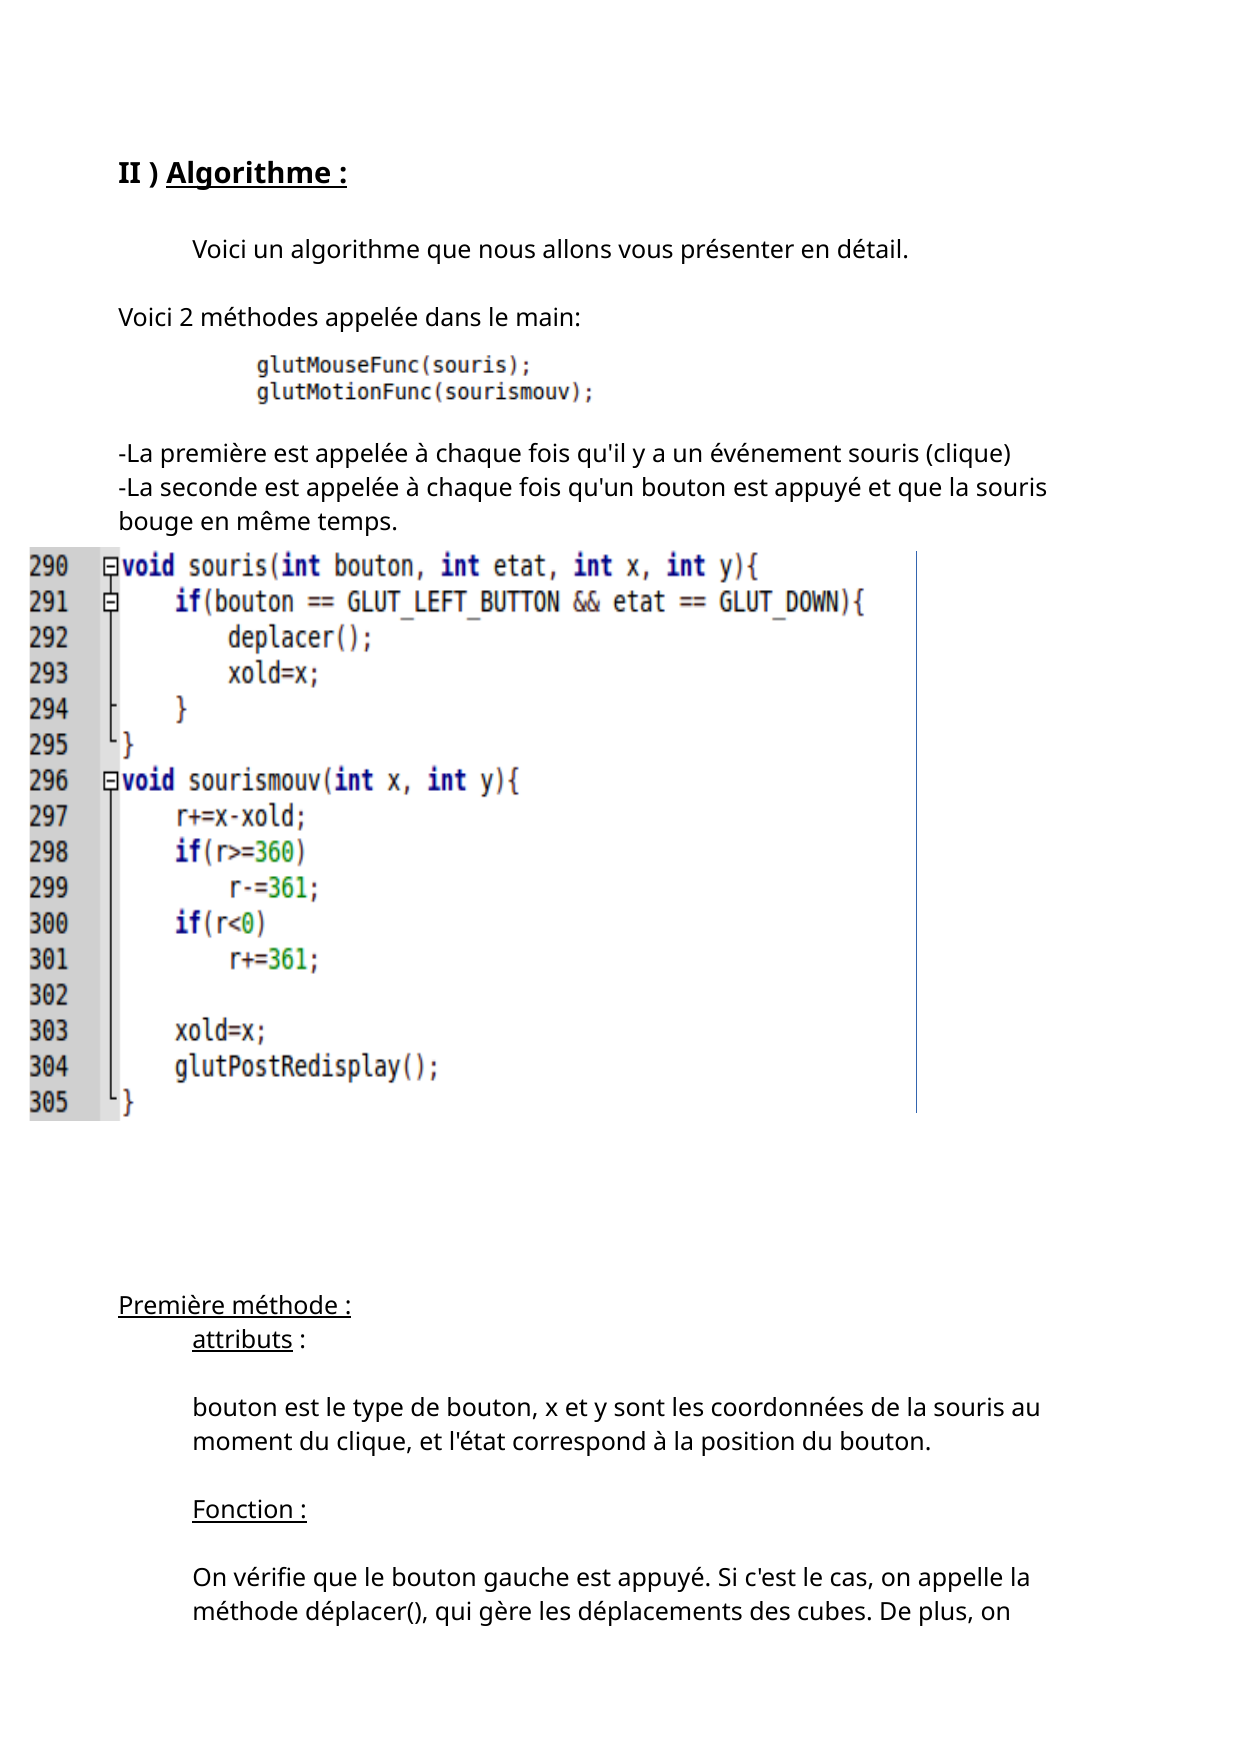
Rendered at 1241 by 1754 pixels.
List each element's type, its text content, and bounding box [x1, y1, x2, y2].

picture [235, 354, 599, 409]
text attributs : [118, 1322, 1122, 1356]
text bouton est le type de bouton, x et y sont les coordonnées de la souris au moment du clique, et l'état correspond à la position du bouton. [118, 1390, 1122, 1458]
text Voici 2 méthodes appelée dans le main: [118, 300, 1122, 334]
text II ) Algorithme : [118, 152, 1122, 192]
text Voici un algorithme que nous allons vous présenter en détail. [118, 232, 1122, 266]
text On vérifie que le bouton gauche est appuyé. Si c'est le cas, on appelle la méthode déplacer(), qui gère les déplacements des cubes. De plus, on [118, 1560, 1122, 1628]
picture [29, 547, 874, 1121]
text -La seconde est appelée à chaque fois qu'un bouton est appuyé et que la souris bouge en même temps. [118, 470, 1122, 538]
text -La première est appelée à chaque fois qu'il y a un événement souris (clique) [118, 436, 1122, 470]
text Première méthode : [118, 1287, 1122, 1322]
text Fonction : [118, 1492, 1122, 1526]
